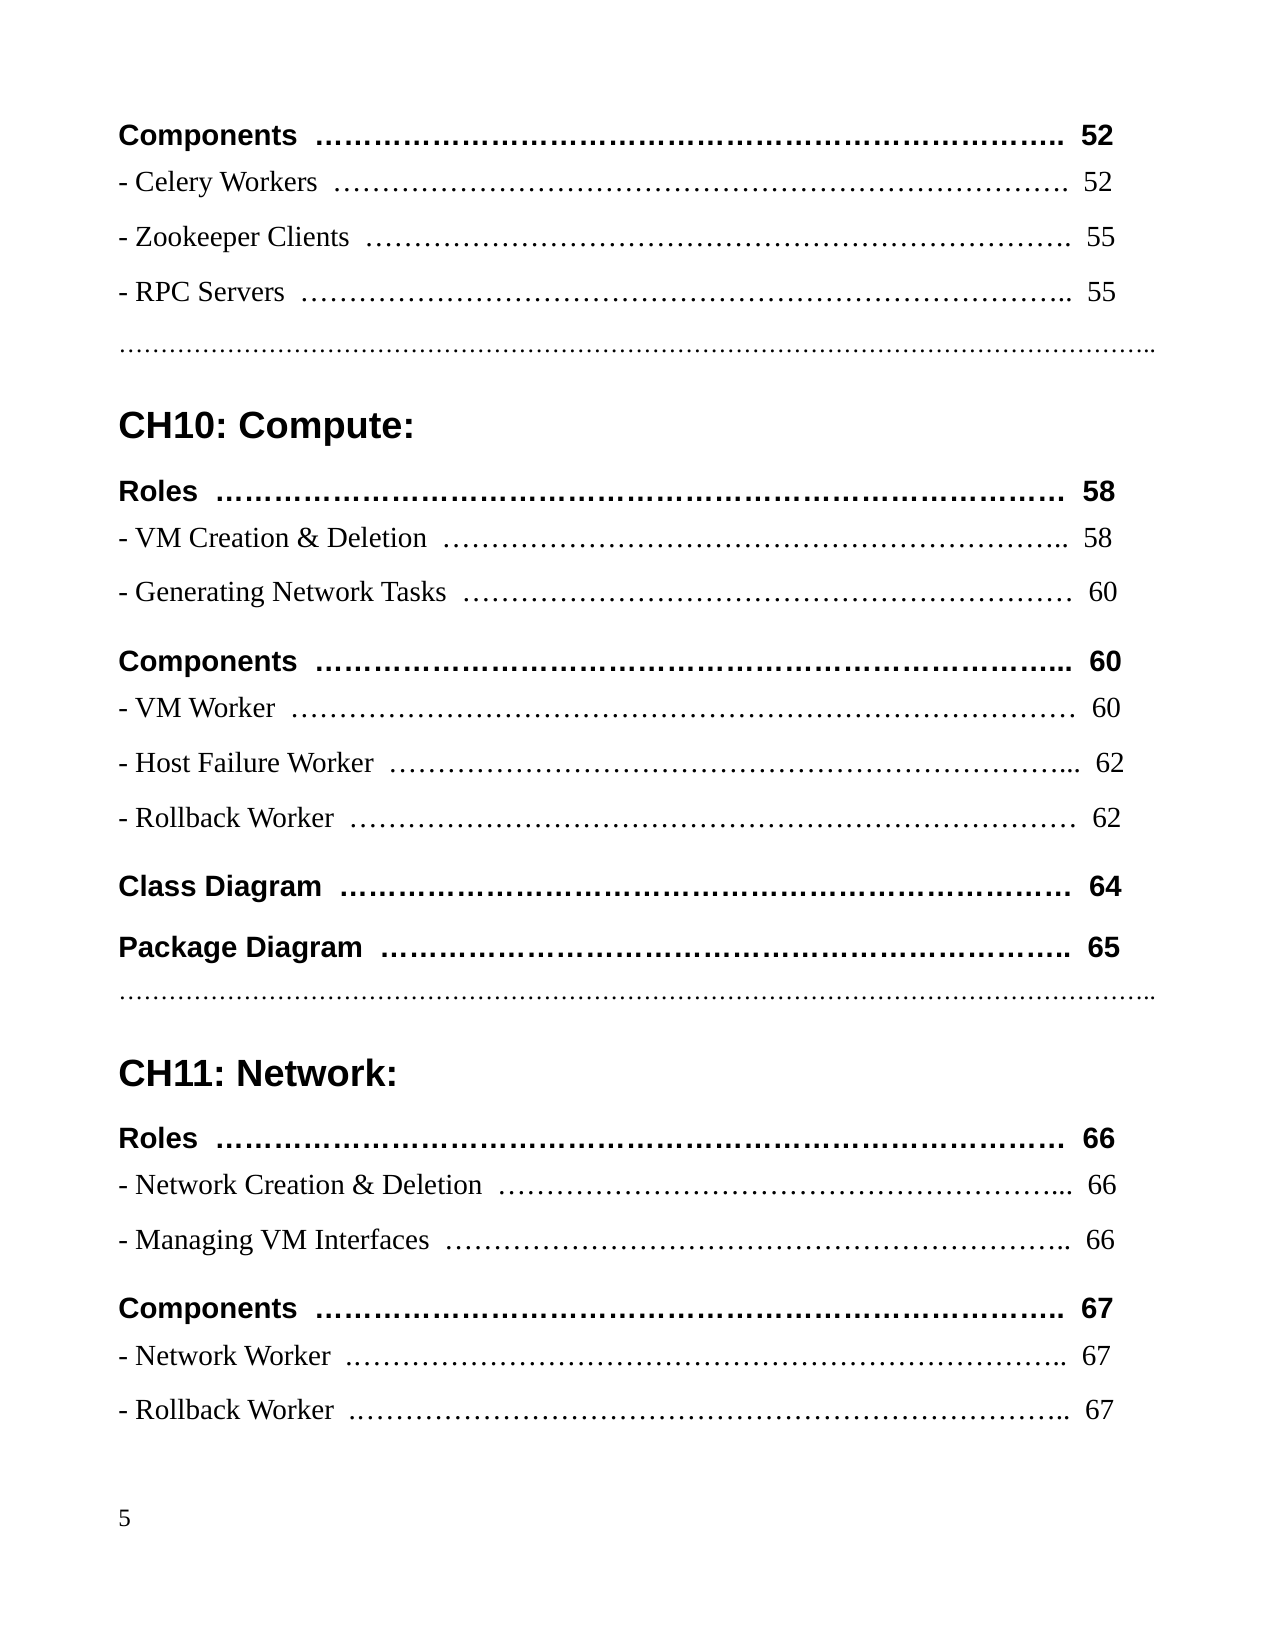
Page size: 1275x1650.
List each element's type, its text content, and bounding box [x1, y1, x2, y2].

text - Generating Network Tasks ……………………………………………………… 60 [118, 574, 1157, 608]
subtitle Package Diagram …………………………………………………………….. 65 [118, 930, 1157, 964]
subtitle CH11: Network: [118, 1050, 1157, 1094]
text - Host Failure Worker ……………………………………………………………... 62 [118, 745, 1157, 778]
text - Network Creation & Deletion …………………………………………………... 66 [118, 1167, 1157, 1201]
text - Zookeeper Clients ………………………………………………………………. 55 [118, 219, 1157, 253]
subtitle Roles …………………………………………………………………………… 58 [118, 473, 1157, 507]
text - Celery Workers …………………………………………………………………. 52 [118, 164, 1157, 198]
text …………………………………………………………………………………………………………….. [118, 329, 1157, 357]
text - Rollback Worker ………………………………………………………………… 62 [118, 800, 1157, 833]
text - Network Worker .……………………………………………………………….. 67 [118, 1338, 1157, 1371]
text - Rollback Worker .……………………………………………………………….. 67 [118, 1392, 1157, 1426]
subtitle CH10: Compute: [118, 403, 1157, 446]
text - RPC Servers …………………………………………………………………….. 55 [118, 274, 1157, 307]
subtitle Components …………………………………………………………………... 60 [118, 644, 1157, 678]
subtitle Components ………………………………………………………………….. 67 [118, 1291, 1157, 1325]
subtitle Roles …………………………………………………………………………… 66 [118, 1121, 1157, 1155]
text …………………………………………………………………………………………………………….. [118, 976, 1157, 1005]
subtitle Class Diagram ………………………………………………………………… 64 [118, 869, 1157, 903]
text - VM Creation & Deletion ……………………………………………………….. 58 [118, 520, 1157, 553]
text - VM Worker ……………………………………………………………………… 60 [118, 690, 1157, 724]
text - Managing VM Interfaces ……………………………………………………….. 66 [118, 1222, 1157, 1256]
subtitle Components ………………………………………………………………….. 52 [118, 118, 1157, 152]
